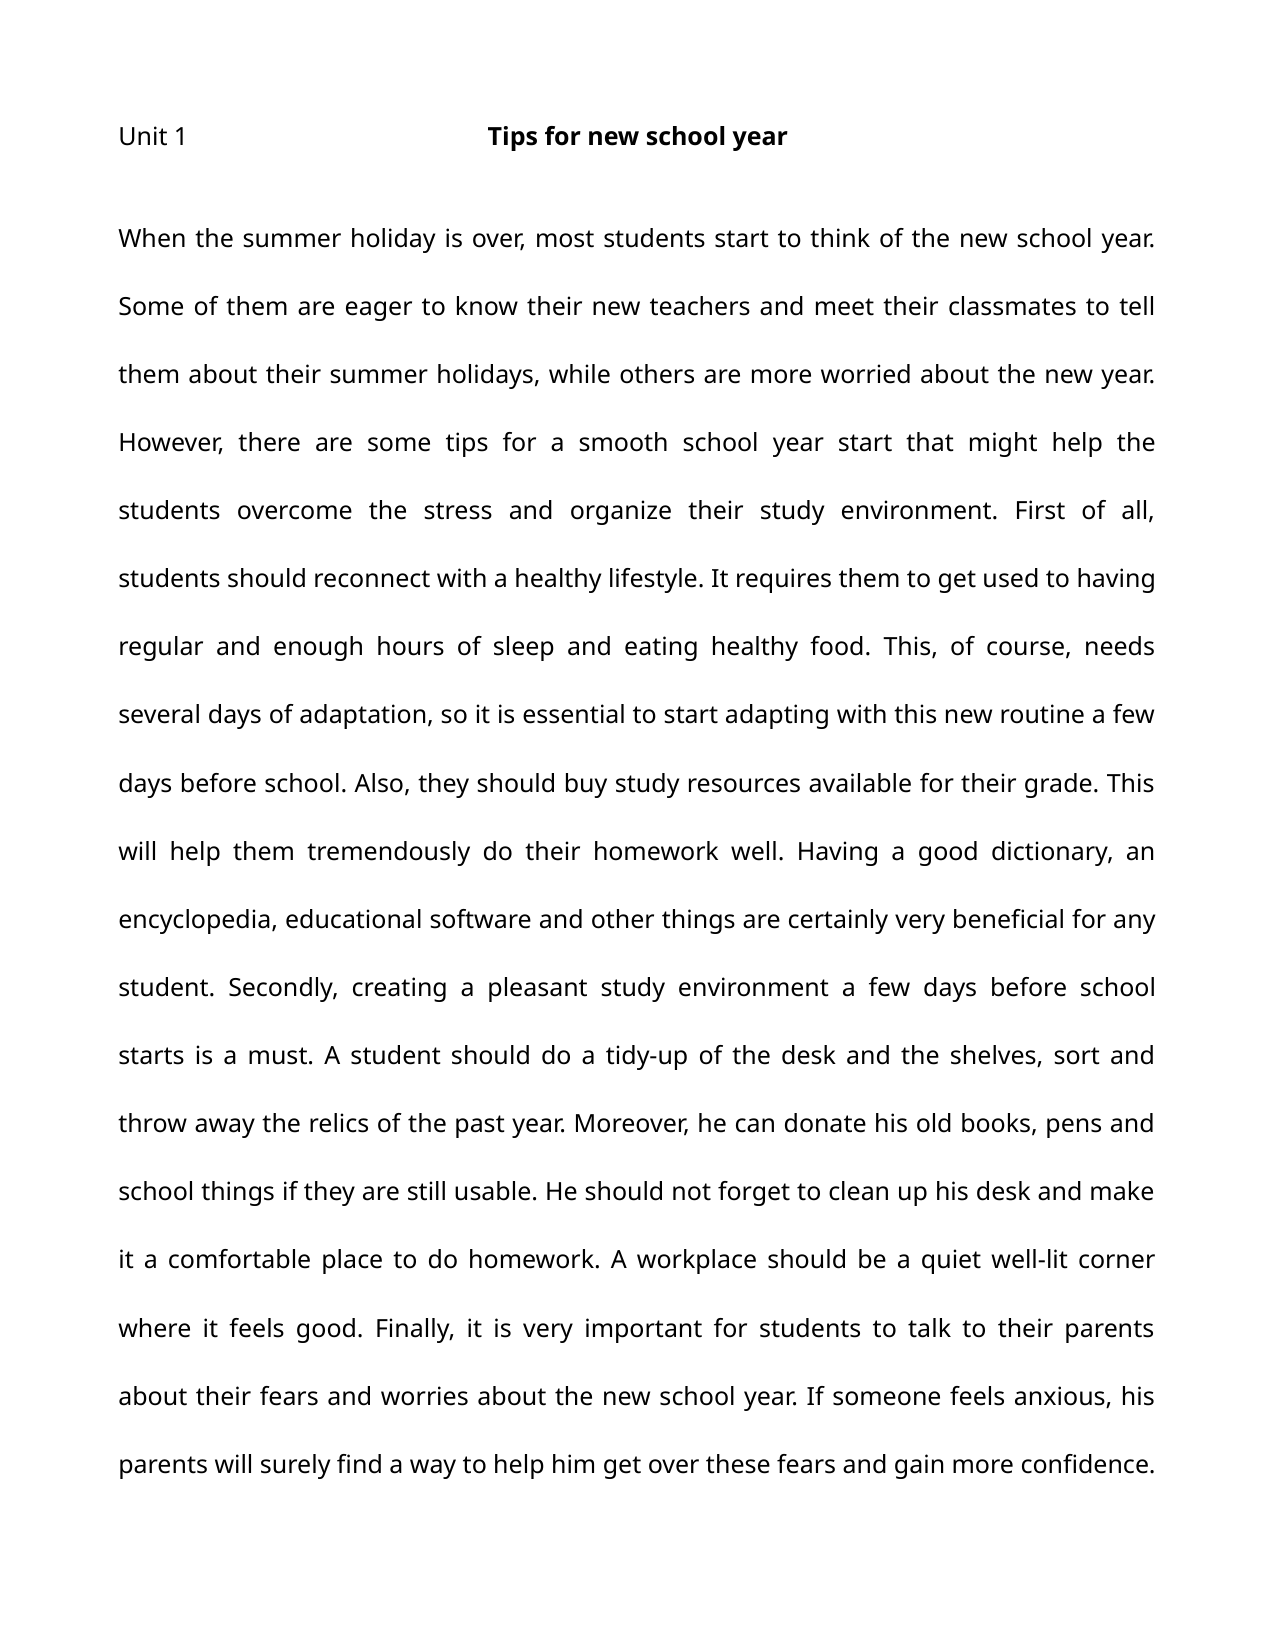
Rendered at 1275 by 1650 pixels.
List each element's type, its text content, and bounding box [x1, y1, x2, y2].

text When the summer holiday is over, most students start to think of the new school year. Some of them are eager to know their new teachers and meet their classmates to tell them about their summer holidays, while others are more worried about the new year. However, there are some tips for a smooth school year start that might help the students overcome the stress and organize their study environment. First of all, students should reconnect with a healthy lifestyle. It requires them to get used to having regular and enough hours of sleep and eating healthy food. This, of course, needs several days of adaptation, so it is essential to start adapting with this new routine a few days before school. Also, they should buy study resources available for their grade. This will help them tremendously do their homework well. Having a good dictionary, an encyclopedia, educational software and other things are certainly very beneficial for any student. Secondly, creating a pleasant study environment a few days before school starts is a must. A student should do a tidy-up of the desk and the shelves, sort and throw away the relics of the past year. Moreover, he can donate his old books, pens and school things if they are still usable. He should not forget to clean up his desk and make it a comfortable place to do homework. A workplace should be a quiet well-lit corner where it feels good. Finally, it is very important for students to talk to their parents about their fears and worries about the new school year. If someone feels anxious, his parents will surely find a way to help him get over these fears and gain more confidence. [118, 220, 1157, 1481]
text Unit 1 Tips for new school year [118, 118, 1157, 152]
